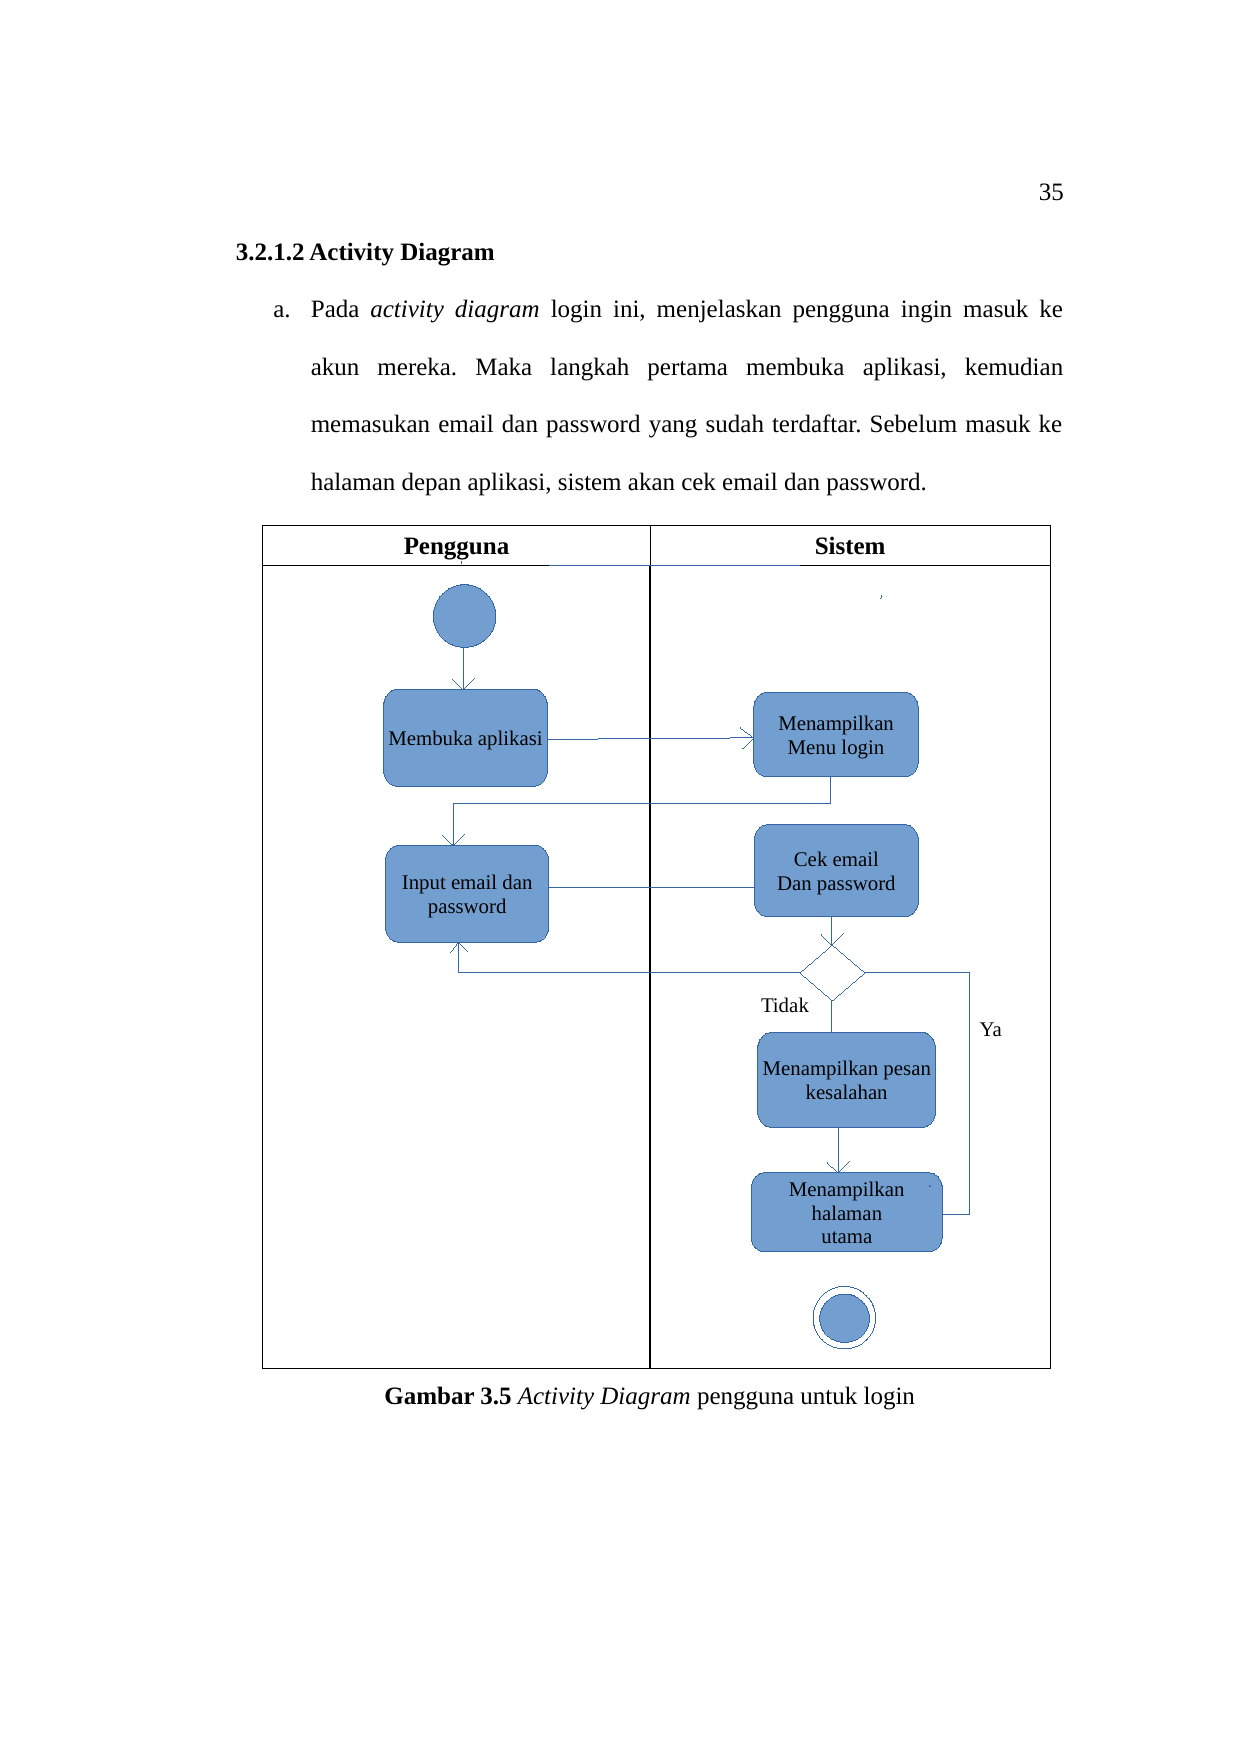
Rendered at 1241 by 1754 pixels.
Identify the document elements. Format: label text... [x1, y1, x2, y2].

table_header Pengguna [263, 526, 650, 565]
table_cell [454, 804, 649, 887]
table_header Sistem [651, 526, 1050, 565]
table_cell [263, 566, 649, 1368]
table_cell [459, 888, 649, 972]
table_cell [651, 566, 1050, 1368]
list Pada activity diagram login ini, menjelaskan pengguna ingin masuk ke akun mereka. Maka langkah pertama membuka aplikasi, kemudian memasukan email dan password yang sudah terdaftar. Sebelum masuk ke halaman depan aplikasi, sistem akan cek email dan password. [273, 294, 1063, 496]
text Gambar 3.5 Activity Diagram pengguna untuk login [236, 1381, 1063, 1410]
text 3.2.1.2 Activity Diagram [236, 237, 1063, 266]
